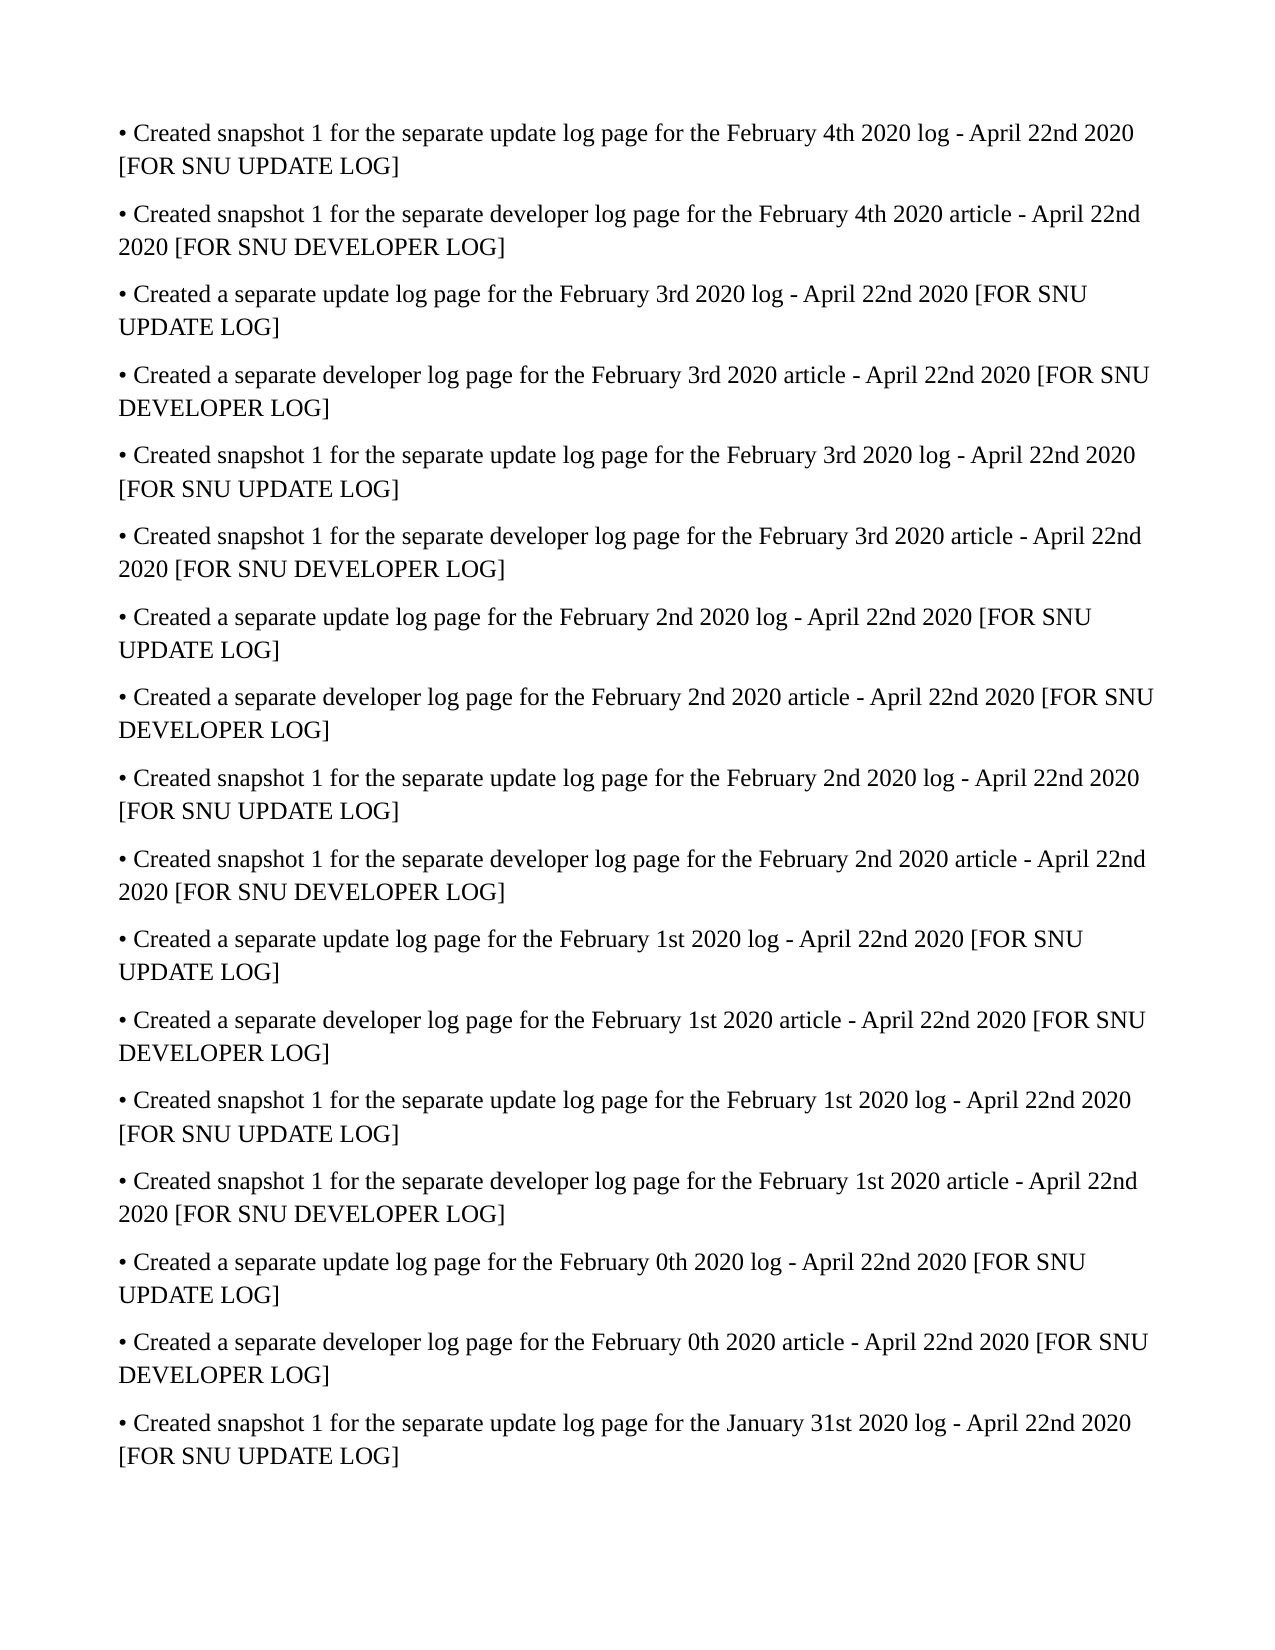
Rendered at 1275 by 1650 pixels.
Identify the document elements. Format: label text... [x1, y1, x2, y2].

text • Created snapshot 1 for the separate developer log page for the February 1st 2020 article - April 22nd 2020 [FOR SNU DEVELOPER LOG] [118, 1166, 1157, 1228]
text • Created a separate update log page for the February 0th 2020 log - April 22nd 2020 [FOR SNU UPDATE LOG] [118, 1247, 1157, 1309]
text • Created snapshot 1 for the separate update log page for the February 2nd 2020 log - April 22nd 2020 [FOR SNU UPDATE LOG] [118, 763, 1157, 825]
text • Created snapshot 1 for the separate developer log page for the February 2nd 2020 article - April 22nd 2020 [FOR SNU DEVELOPER LOG] [118, 844, 1157, 906]
text • Created a separate developer log page for the February 3rd 2020 article - April 22nd 2020 [FOR SNU DEVELOPER LOG] [118, 360, 1157, 422]
text • Created snapshot 1 for the separate developer log page for the February 3rd 2020 article - April 22nd 2020 [FOR SNU DEVELOPER LOG] [118, 521, 1157, 583]
text • Created a separate update log page for the February 3rd 2020 log - April 22nd 2020 [FOR SNU UPDATE LOG] [118, 279, 1157, 341]
text • Created snapshot 1 for the separate update log page for the February 1st 2020 log - April 22nd 2020 [FOR SNU UPDATE LOG] [118, 1086, 1157, 1147]
text • Created a separate update log page for the February 1st 2020 log - April 22nd 2020 [FOR SNU UPDATE LOG] [118, 924, 1157, 986]
text • Created a separate developer log page for the February 1st 2020 article - April 22nd 2020 [FOR SNU DEVELOPER LOG] [118, 1005, 1157, 1067]
text • Created snapshot 1 for the separate update log page for the January 31st 2020 log - April 22nd 2020 [FOR SNU UPDATE LOG] [118, 1408, 1157, 1470]
text • Created a separate developer log page for the February 2nd 2020 article - April 22nd 2020 [FOR SNU DEVELOPER LOG] [118, 682, 1157, 744]
text • Created snapshot 1 for the separate update log page for the February 4th 2020 log - April 22nd 2020 [FOR SNU UPDATE LOG] [118, 118, 1157, 180]
text • Created a separate developer log page for the February 0th 2020 article - April 22nd 2020 [FOR SNU DEVELOPER LOG] [118, 1327, 1157, 1389]
text • Created snapshot 1 for the separate developer log page for the February 4th 2020 article - April 22nd 2020 [FOR SNU DEVELOPER LOG] [118, 199, 1157, 261]
text • Created a separate update log page for the February 2nd 2020 log - April 22nd 2020 [FOR SNU UPDATE LOG] [118, 602, 1157, 664]
text • Created snapshot 1 for the separate update log page for the February 3rd 2020 log - April 22nd 2020 [FOR SNU UPDATE LOG] [118, 441, 1157, 502]
